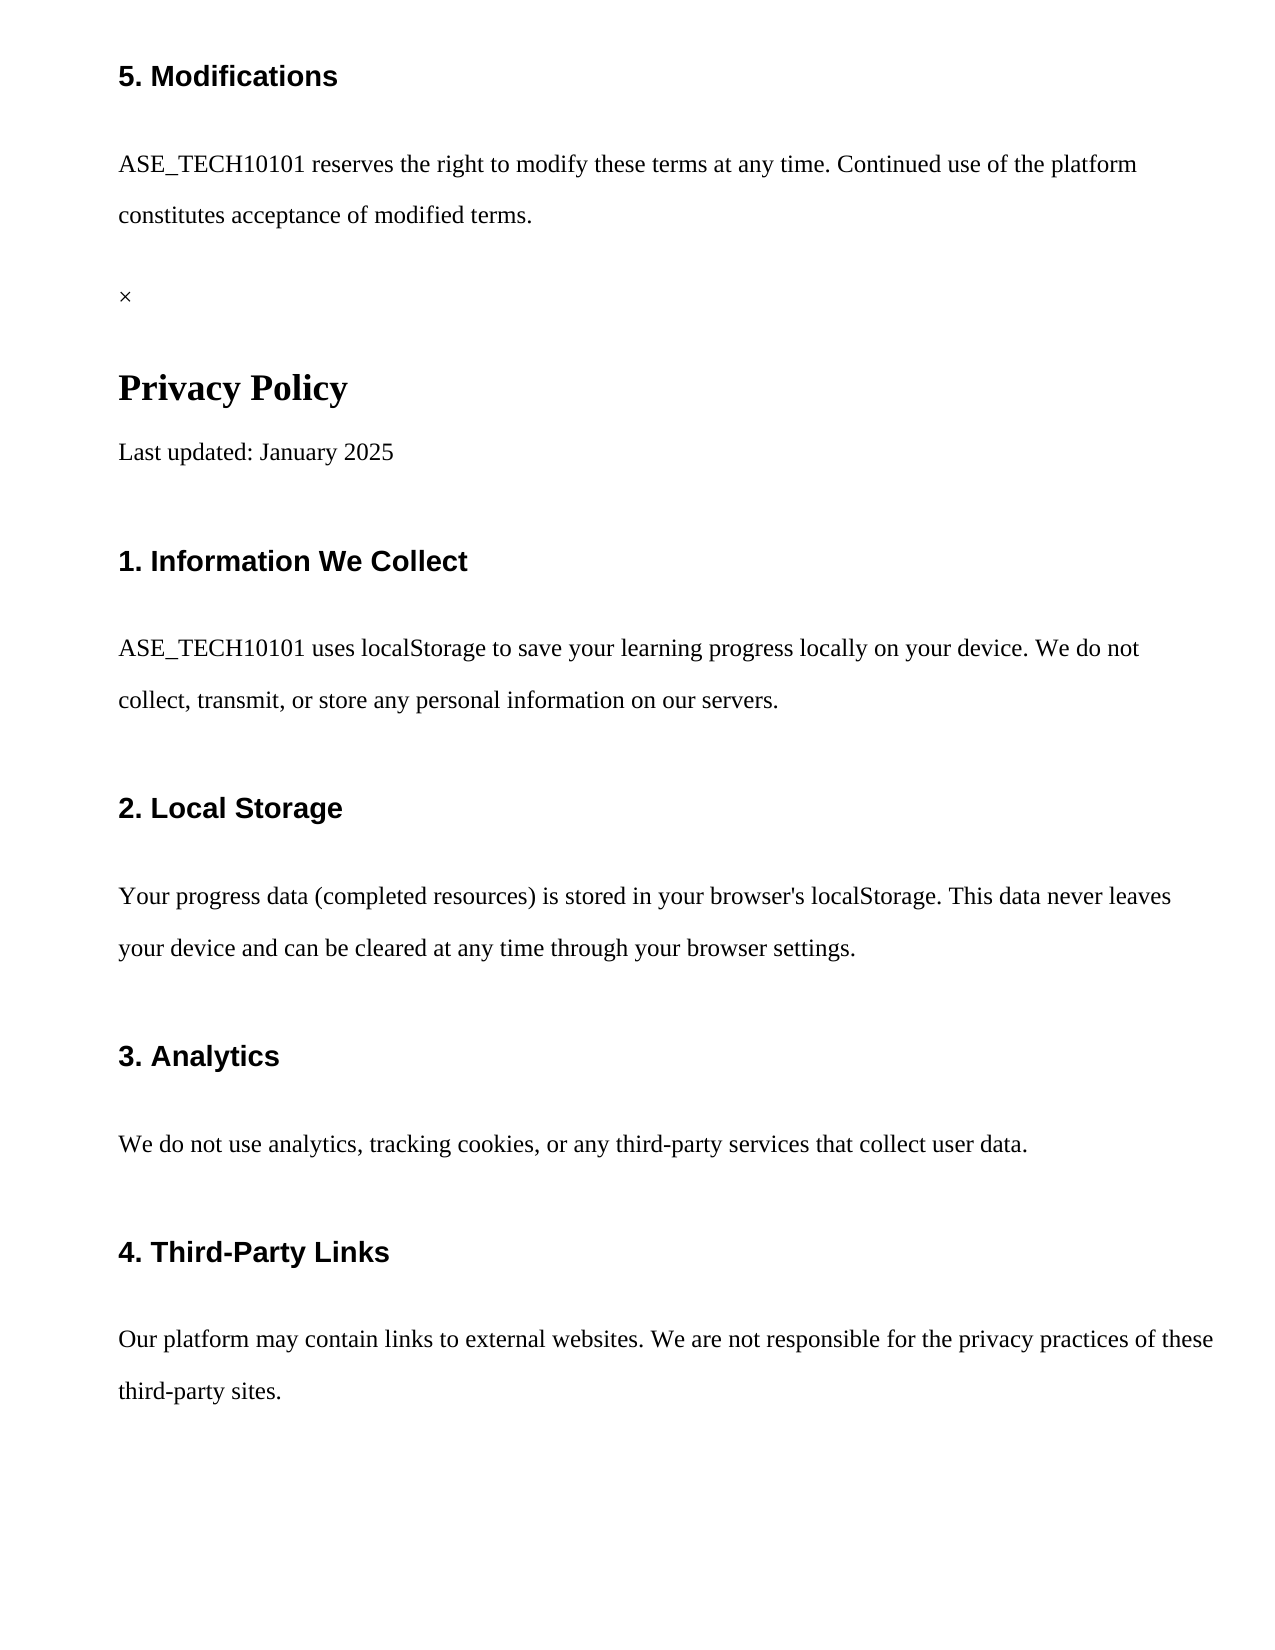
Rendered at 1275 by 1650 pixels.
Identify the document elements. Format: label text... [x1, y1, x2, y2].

subtitle 1. Information We Collect [118, 544, 1216, 577]
text Your progress data (completed resources) is stored in your browser's localStorage. This data never leaves your device and can be cleared at any time through your browser settings. [118, 881, 1216, 961]
text ASE_TECH10101 reserves the right to modify these terms at any time. Continued use of the platform constitutes acceptance of modified terms. [118, 149, 1216, 229]
text × [118, 282, 1216, 310]
subtitle 5. Modifications [118, 59, 1216, 93]
text We do not use analytics, tracking cookies, or any third-party services that collect user data. [118, 1129, 1216, 1157]
subtitle Privacy Policy [118, 365, 1216, 408]
subtitle 4. Third-Party Links [118, 1235, 1216, 1268]
text ASE_TECH10101 uses localStorage to save your learning progress locally on your device. We do not collect, transmit, or store any personal information on our servers. [118, 633, 1216, 714]
text Last updated: January 2025 [118, 437, 1216, 466]
subtitle 2. Local Storage [118, 791, 1216, 825]
text Our platform may contain links to external websites. We are not responsible for the privacy practices of these third-party sites. [118, 1324, 1216, 1405]
subtitle 3. Analytics [118, 1039, 1216, 1072]
